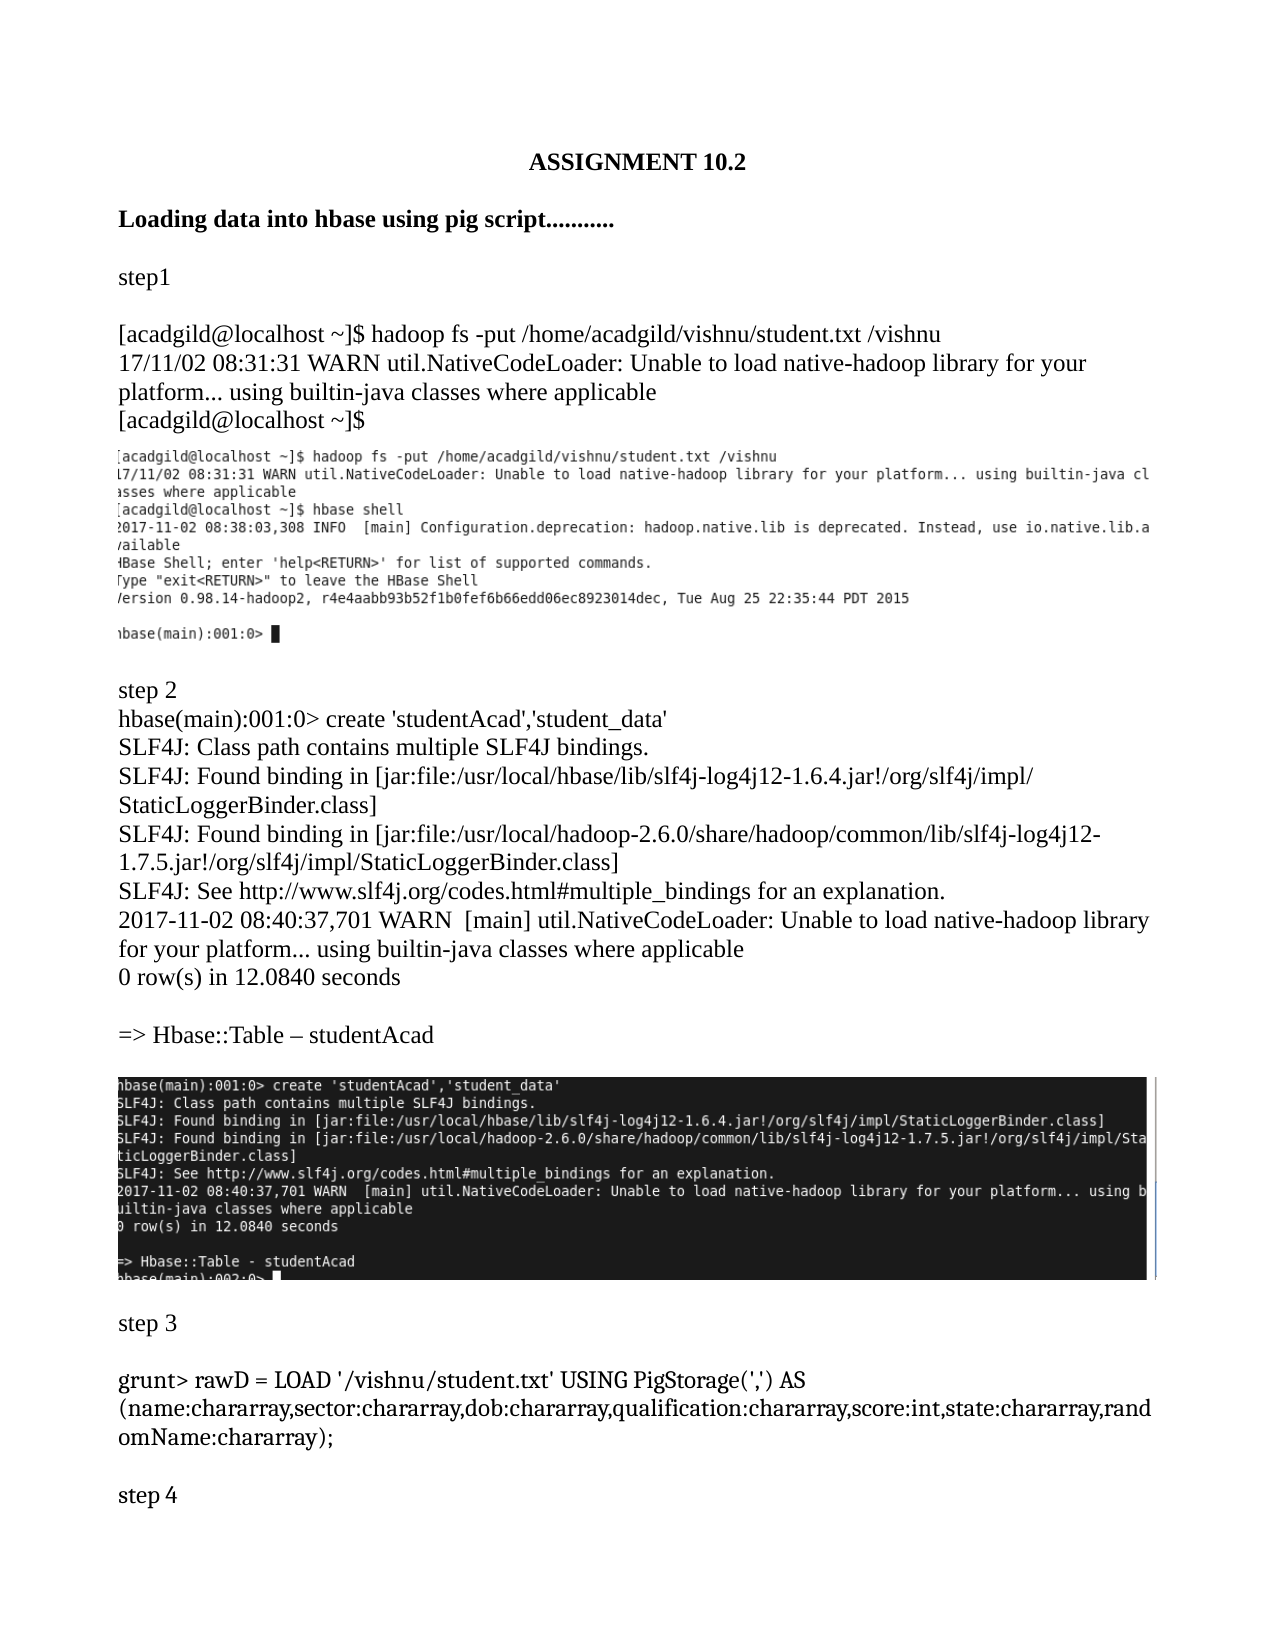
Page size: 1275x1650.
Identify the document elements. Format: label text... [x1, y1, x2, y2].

text 17/11/02 08:31:31 WARN util.NativeCodeLoader: Unable to load native-hadoop library for your platform... using builtin-java classes where applicable [118, 348, 1157, 406]
text ASSIGNMENT 10.2 [118, 147, 1157, 176]
text SLF4J: Found binding in [jar:file:/usr/local/hadoop-2.6.0/share/hadoop/common/lib/slf4j-log4j12-1.7.5.jar!/org/slf4j/impl/StaticLoggerBinder.class] [118, 819, 1157, 876]
picture [118, 1077, 1157, 1280]
text Loading data into hbase using pig script........... [118, 204, 1157, 233]
text grunt> rawD = LOAD '/vishnu/student.txt' USING PigStorage(',') AS (name:chararray,sector:chararray,dob:chararray,qualification:chararray,score:int,state:chararray,randomName:chararray); [118, 1366, 1157, 1452]
text step 2 [118, 675, 1157, 704]
text step 3 [118, 1308, 1157, 1337]
picture [118, 448, 1157, 647]
text step 4 [118, 1481, 1157, 1509]
text => Hbase::Table – studentAcad [118, 1020, 1157, 1049]
text SLF4J: See http://www.slf4j.org/codes.html#multiple_bindings for an explanation. [118, 876, 1157, 905]
text step1 [118, 262, 1157, 291]
text [acadgild@localhost ~]$ [118, 406, 1157, 434]
text 0 row(s) in 12.0840 seconds [118, 962, 1157, 991]
text hbase(main):001:0> create 'studentAcad','student_data' [118, 704, 1157, 732]
text [acadgild@localhost ~]$ hadoop fs -put /home/acadgild/vishnu/student.txt /vishnu [118, 319, 1157, 348]
text 2017-11-02 08:40:37,701 WARN [main] util.NativeCodeLoader: Unable to load native-hadoop library for your platform... using builtin-java classes where applicable [118, 905, 1157, 962]
text SLF4J: Found binding in [jar:file:/usr/local/hbase/lib/slf4j-log4j12-1.6.4.jar!/org/slf4j/impl/StaticLoggerBinder.class] [118, 761, 1157, 819]
text SLF4J: Class path contains multiple SLF4J bindings. [118, 732, 1157, 761]
